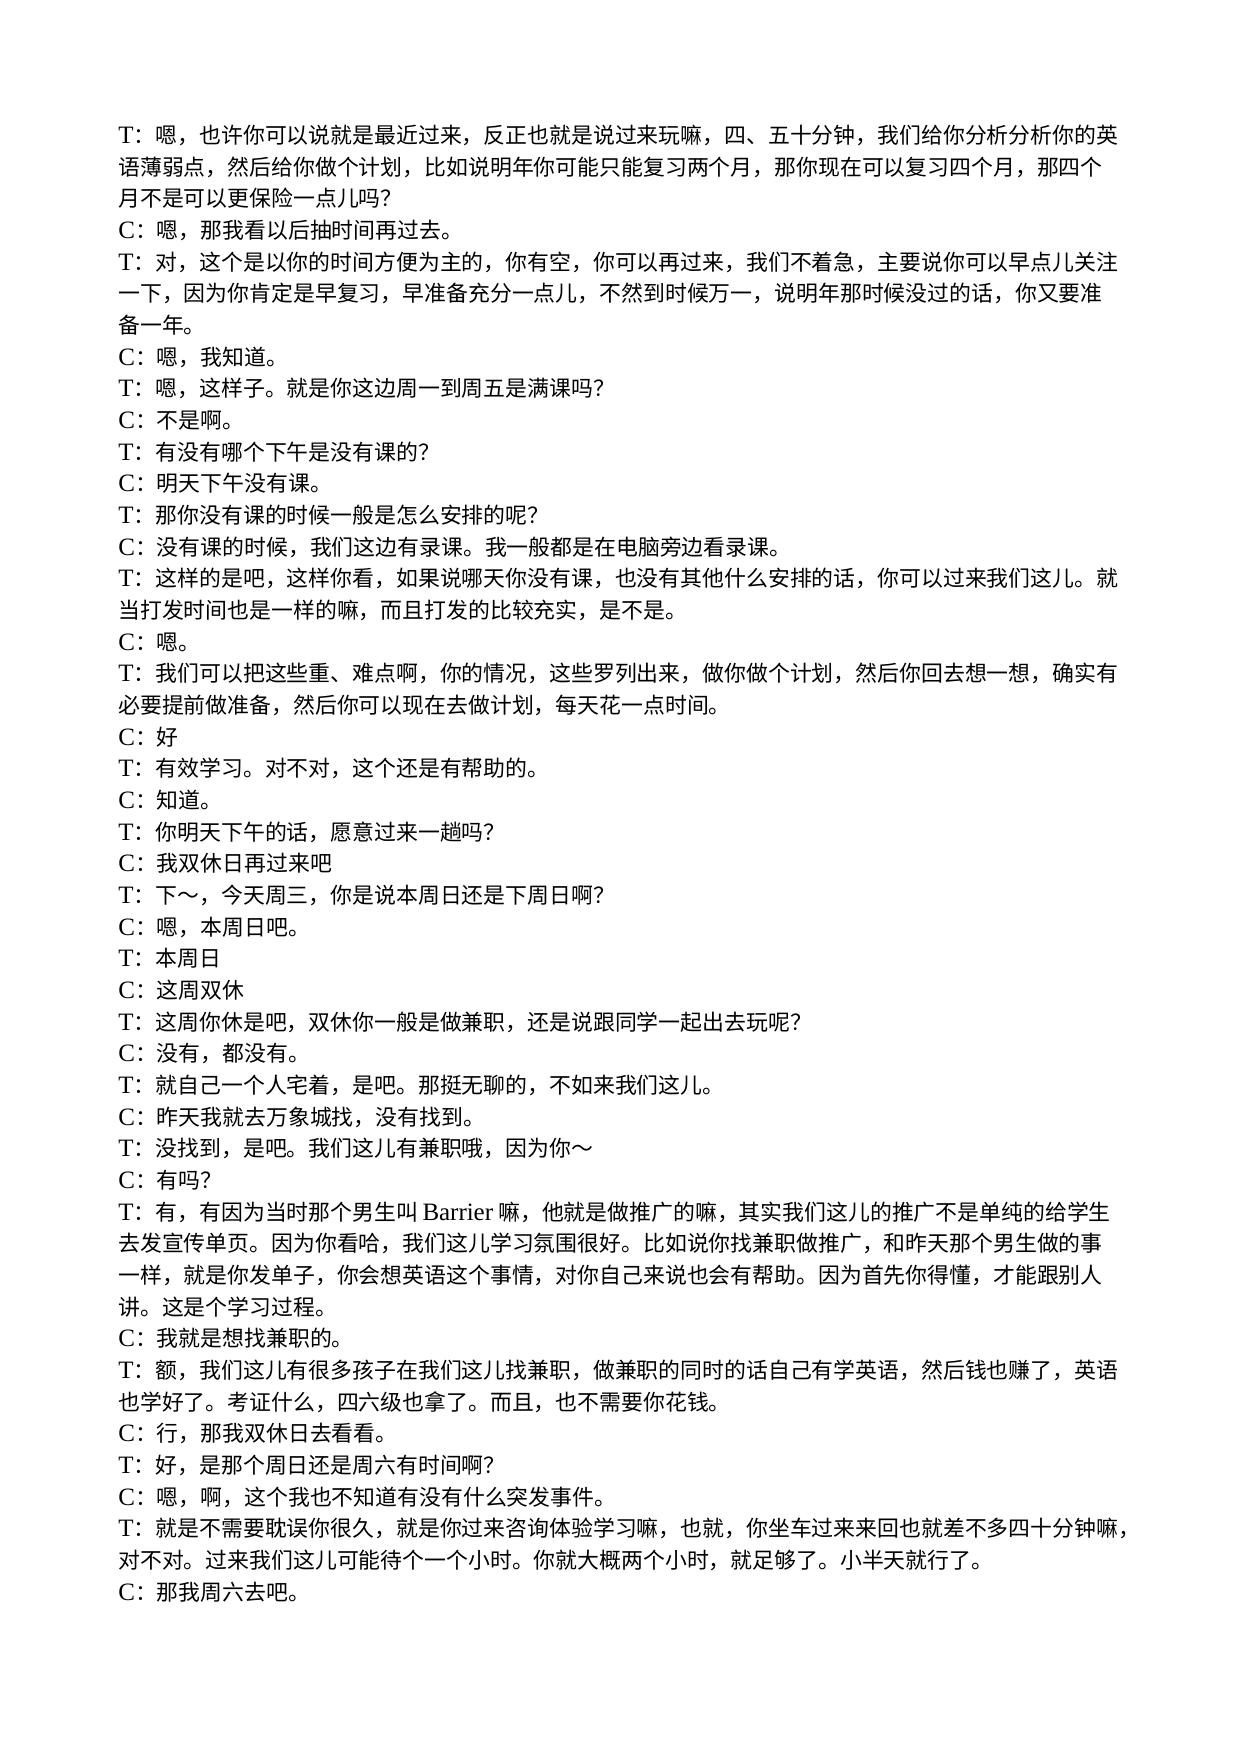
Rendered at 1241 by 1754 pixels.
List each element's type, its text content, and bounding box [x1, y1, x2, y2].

text T：有没有哪个下午是没有课的？ [118, 435, 1122, 466]
text T：额，我们这儿有很多孩子在我们这儿找兼职，做兼职的同时的话自己有学英语，然后钱也赚了，英语也学好了。考证什么，四六级也拿了。而且，也不需要你花钱。 [118, 1353, 1122, 1416]
text T：有效学习。对不对，这个还是有帮助的。 [118, 751, 1122, 783]
text T：那你没有课的时候一般是怎么安排的呢？ [118, 498, 1122, 530]
text C：嗯。 [118, 625, 1122, 656]
text C：嗯，那我看以后抽时间再过去。 [118, 213, 1122, 245]
text C：有吗？ [118, 1163, 1122, 1195]
text C：好 [118, 720, 1122, 751]
text C：没有课的时候，我们这边有录课。我一般都是在电脑旁边看录课。 [118, 530, 1122, 561]
text T：下～，今天周三，你是说本周日还是下周日啊？ [118, 878, 1122, 910]
text T：这样的是吧，这样你看，如果说哪天你没有课，也没有其他什么安排的话，你可以过来我们这儿。就当打发时间也是一样的嘛，而且打发的比较充实，是不是。 [118, 561, 1122, 625]
text C：明天下午没有课。 [118, 466, 1122, 498]
text C：昨天我就去万象城找，没有找到。 [118, 1100, 1122, 1131]
text C：我双休日再过来吧 [118, 846, 1122, 878]
text C：嗯，我知道。 [118, 340, 1122, 371]
text T：我们可以把这些重、难点啊，你的情况，这些罗列出来，做你做个计划，然后你回去想一想，确实有必要提前做准备，然后你可以现在去做计划，每天花一点时间。 [118, 656, 1122, 720]
text C：那我周六去吧。 [118, 1575, 1122, 1606]
text C：不是啊。 [118, 403, 1122, 435]
text T：本周日 [118, 941, 1122, 973]
text T：好，是那个周日还是周六有时间啊？ [118, 1448, 1122, 1480]
text C：没有，都没有。 [118, 1036, 1122, 1068]
text T：没找到，是吧。我们这儿有兼职哦，因为你～ [118, 1131, 1122, 1163]
text C：知道。 [118, 783, 1122, 815]
text T：就是不需要耽误你很久，就是你过来咨询体验学习嘛，也就，你坐车过来来回也就差不多四十分钟嘛，对不对。过来我们这儿可能待个一个小时。你就大概两个小时，就足够了。小半天就行了。 [118, 1511, 1122, 1575]
text T：你明天下午的话，愿意过来一趟吗？ [118, 815, 1122, 846]
text T：这周你休是吧，双休你一般是做兼职，还是说跟同学一起出去玩呢？ [118, 1005, 1122, 1036]
text C：这周双休 [118, 973, 1122, 1005]
text C：我就是想找兼职的。 [118, 1321, 1122, 1353]
text T：有，有因为当时那个男生叫Barrier嘛，他就是做推广的嘛，其实我们这儿的推广不是单纯的给学生去发宣传单页。因为你看哈，我们这儿学习氛围很好。比如说你找兼职做推广，和昨天那个男生做的事一样，就是你发单子，你会想英语这个事情，对你自己来说也会有帮助。因为首先你得懂，才能跟别人讲。这是个学习过程。 [118, 1195, 1122, 1321]
text C：嗯，本周日吧。 [118, 910, 1122, 941]
text T：对，这个是以你的时间方便为主的，你有空，你可以再过来，我们不着急，主要说你可以早点儿关注一下，因为你肯定是早复习，早准备充分一点儿，不然到时候万一，说明年那时候没过的话，你又要准备一年。 [118, 245, 1122, 340]
text T：嗯，也许你可以说就是最近过来，反正也就是说过来玩嘛，四、五十分钟，我们给你分析分析你的英语薄弱点，然后给你做个计划，比如说明年你可能只能复习两个月，那你现在可以复习四个月，那四个月不是可以更保险一点儿吗？ [118, 118, 1122, 213]
text C：嗯，啊，这个我也不知道有没有什么突发事件。 [118, 1480, 1122, 1511]
text T：嗯，这样子。就是你这边周一到周五是满课吗？ [118, 371, 1122, 403]
text C：行，那我双休日去看看。 [118, 1416, 1122, 1448]
text T：就自己一个人宅着，是吧。那挺无聊的，不如来我们这儿。 [118, 1068, 1122, 1100]
